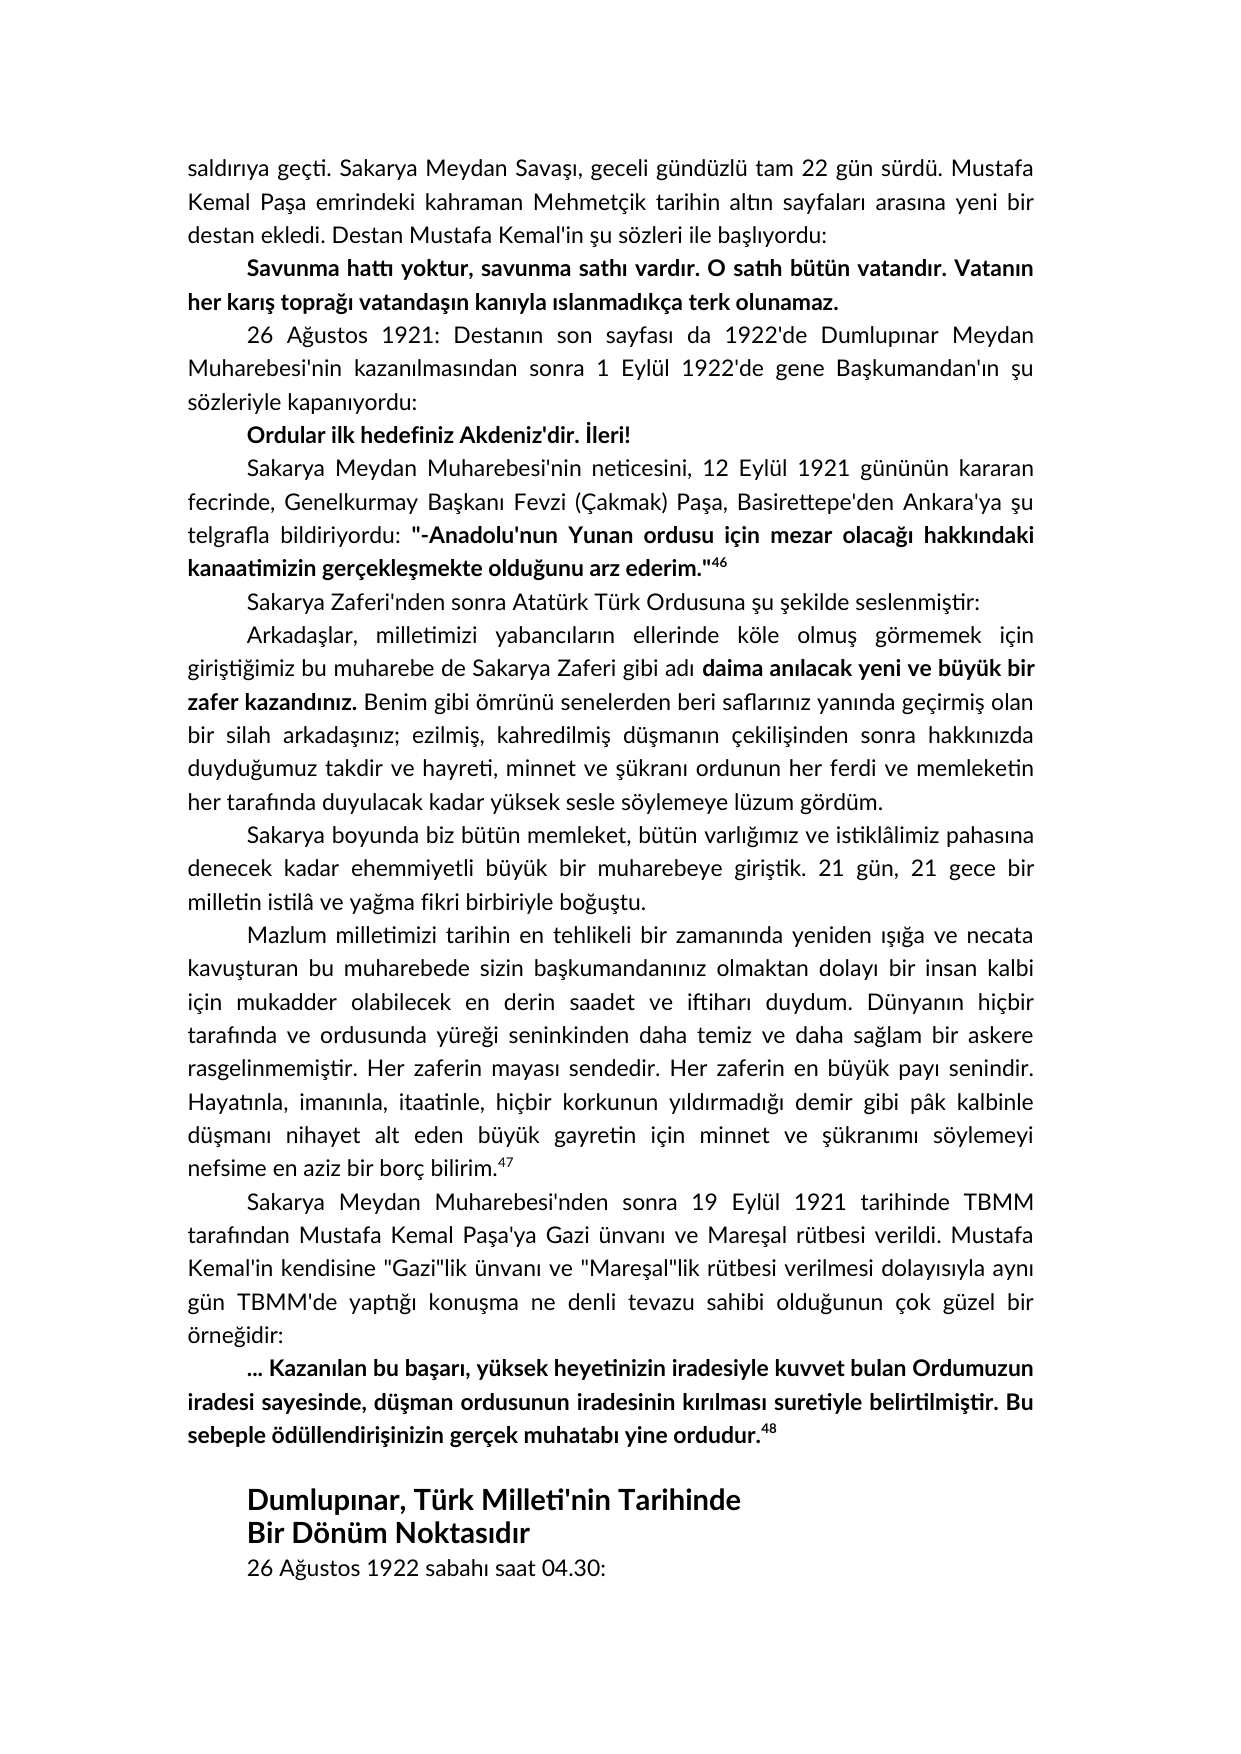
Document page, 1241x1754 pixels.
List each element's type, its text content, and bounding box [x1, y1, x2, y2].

text Mazlum milletimizi tarihin en tehlikeli bir zamanında yeniden ışığa ve necata kavuşturan bu muharebede sizin başkumandanınız olmaktan dolayı bir insan kalbi için mukadder olabilecek en derin saadet ve iftiharı duydum. Dünyanın hiçbir tarafında ve ordusunda yüreği seninkinden daha temiz ve daha sağlam bir askere rasgelinmemiştir. Her zaferin mayası sendedir. Her zaferin en büyük payı senindir. Hayatınla, imanınla, itaatinle, hiçbir korkunun yıldırmadığı demir gibi pâk kalbinle düşmanı nihayet alt eden büyük gayretin için minnet ve şükranımı söylemeyi nefsime en aziz bir borç bilirim.47 [187, 917, 1035, 1183]
text Ordular ilk hedefiniz Akdeniz'dir. İleri! [187, 417, 1035, 450]
text 26 Ağustos 1921: Destanın son sayfası da 1922'de Dumlupınar Meydan Muharebesi'nin kazanılmasından sonra 1 Eylül 1922'de gene Başkumandan'ın şu sözleriyle kapanıyordu: [187, 317, 1035, 417]
text Sakarya Meydan Muharebesi'nin neticesini, 12 Eylül 1921 gününün kararan fecrinde, Genelkurmay Başkanı Fevzi (Çakmak) Paşa, Basirettepe'den Ankara'ya şu telgrafla bildiriyordu: "-Anadolu'nun Yunan ordusu için mezar olacağı hakkındaki kanaatimizin gerçekleşmekte olduğunu arz ederim."46 [187, 450, 1035, 583]
text Dumlupınar, Türk Milleti'nin Tarihinde [187, 1483, 1035, 1517]
text Bir Dönüm Noktasıdır [187, 1517, 1035, 1550]
text Sakarya Meydan Muharebesi'nden sonra 19 Eylül 1921 tarihinde TBMM tarafından Mustafa Kemal Paşa'ya Gazi ünvanı ve Mareşal rütbesi verildi. Mustafa Kemal'in kendisine "Gazi"lik ünvanı ve "Mareşal"lik rütbesi verilmesi dolayısıyla aynı gün TBMM'de yaptığı konuşma ne denli tevazu sahibi olduğunun çok güzel bir örneğidir: [187, 1183, 1035, 1350]
text ... Kazanılan bu başarı, yüksek heyetinizin iradesiyle kuvvet bulan Ordumuzun iradesi sayesinde, düşman ordusunun iradesinin kırılması suretiyle belirtilmiştir. Bu sebeple ödüllendirişinizin gerçek muhatabı yine ordudur.48 [187, 1350, 1035, 1450]
text saldırıya geçti. Sakarya Meydan Savaşı, geceli gündüzlü tam 22 gün sürdü. Mustafa Kemal Paşa emrindeki kahraman Mehmetçik tarihin altın sayfaları arasına yeni bir destan ekledi. Destan Mustafa Kemal'in şu sözleri ile başlıyordu: [187, 150, 1035, 250]
text Arkadaşlar, milletimizi yabancıların ellerinde köle olmuş görmemek için giriştiğimiz bu muharebe de Sakarya Zaferi gibi adı daima anılacak yeni ve büyük bir zafer kazandınız. Benim gibi ömrünü senelerden beri saflarınız yanında geçirmiş olan bir silah arkadaşınız; ezilmiş, kahredilmiş düşmanın çekilişinden sonra hakkınızda duyduğumuz takdir ve hayreti, minnet ve şükranı ordunun her ferdi ve memleketin her tarafında duyulacak kadar yüksek sesle söylemeye lüzum gördüm. [187, 617, 1035, 817]
text Sakarya boyunda biz bütün memleket, bütün varlığımız ve istiklâlimiz pahasına denecek kadar ehemmiyetli büyük bir muharebeye giriştik. 21 gün, 21 gece bir milletin istilâ ve yağma fikri birbiriyle boğuştu. [187, 817, 1035, 917]
text 26 Ağustos 1922 sabahı saat 04.30: [187, 1550, 1035, 1583]
text Savunma hattı yoktur, savunma sathı vardır. O satıh bütün vatandır. Vatanın her karış toprağı vatandaşın kanıyla ıslanmadıkça terk olunamaz. [187, 250, 1035, 317]
text Sakarya Zaferi'nden sonra Atatürk Türk Ordusuna şu şekilde seslenmiştir: [187, 583, 1035, 617]
